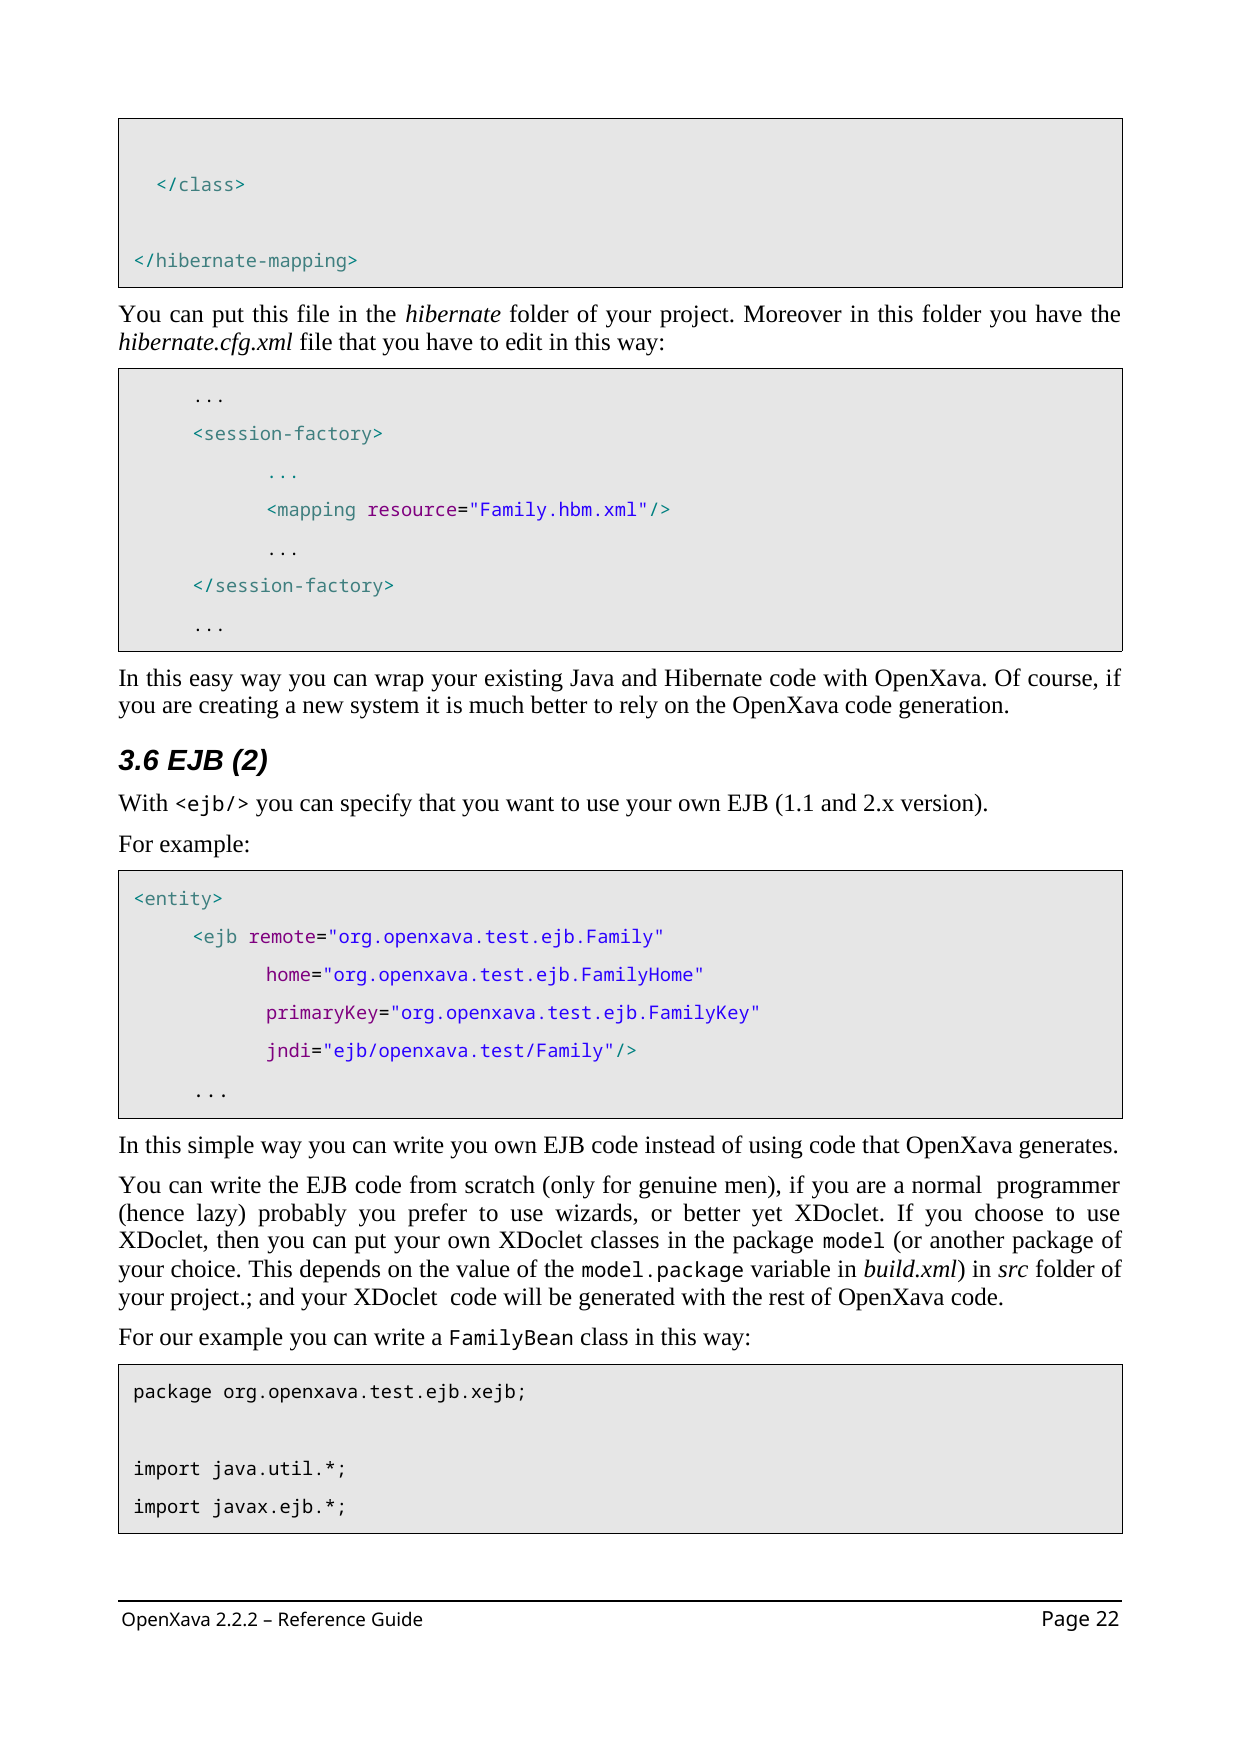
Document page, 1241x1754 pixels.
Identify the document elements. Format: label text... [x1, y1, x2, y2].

text In this easy way you can wrap your existing Java and Hibernate code with OpenXava. Of course, if you are creating a new system it is much better to rely on the OpenXava code generation. [118, 664, 1122, 719]
text home="org.openxava.test.ejb.FamilyHome" [119, 946, 1122, 984]
text You can write the EJB code from scratch (only for genuine men), if you are a normal programmer (hence lazy) probably you prefer to use wizards, or better yet XDoclet. If you choose to use XDoclet, then you can put your own XDoclet classes in the package model (or another package of your choice. This depends on the value of the model.package variable in build.xml) in src folder of your project.; and your XDoclet code will be generated with the rest of OpenXava code. [118, 1171, 1122, 1311]
text jndi="ejb/openxava.test/Family"/> [119, 1022, 1122, 1061]
text package org.openxava.test.ejb.xejb; [119, 1365, 1122, 1402]
text ... [119, 369, 1122, 406]
subtitle EJB (2) [118, 744, 1122, 777]
text For our example you can write a FamilyBean class in this way: [118, 1323, 1122, 1352]
text With <ejb/> you can specify that you want to use your own EJB (1.1 and 2.x version). [118, 789, 1122, 818]
text import java.util.*; [119, 1440, 1122, 1478]
text ... [119, 520, 1122, 558]
text primaryKey="org.openxava.test.ejb.FamilyKey" [119, 984, 1122, 1022]
text </class> [119, 156, 1122, 194]
text <entity> [119, 871, 1122, 908]
text ... [119, 444, 1122, 482]
text <mapping resource="Family.hbm.xml"/> [119, 482, 1122, 520]
text import javax.ejb.*; [119, 1478, 1122, 1533]
text For example: [118, 830, 1122, 858]
text In this simple way you can write you own EJB code instead of using code that OpenXava generates. [118, 1131, 1122, 1159]
text <ejb remote="org.openxava.test.ejb.Family" [119, 908, 1122, 946]
text ... [119, 596, 1122, 651]
text </hibernate-mapping> [119, 232, 1122, 287]
text ... [119, 1061, 1122, 1118]
text <session-factory> [119, 406, 1122, 444]
text You can put this file in the hibernate folder of your project. Moreover in this folder you have the hibernate.cfg.xml file that you have to edit in this way: [118, 300, 1122, 355]
text </session-factory> [119, 558, 1122, 596]
